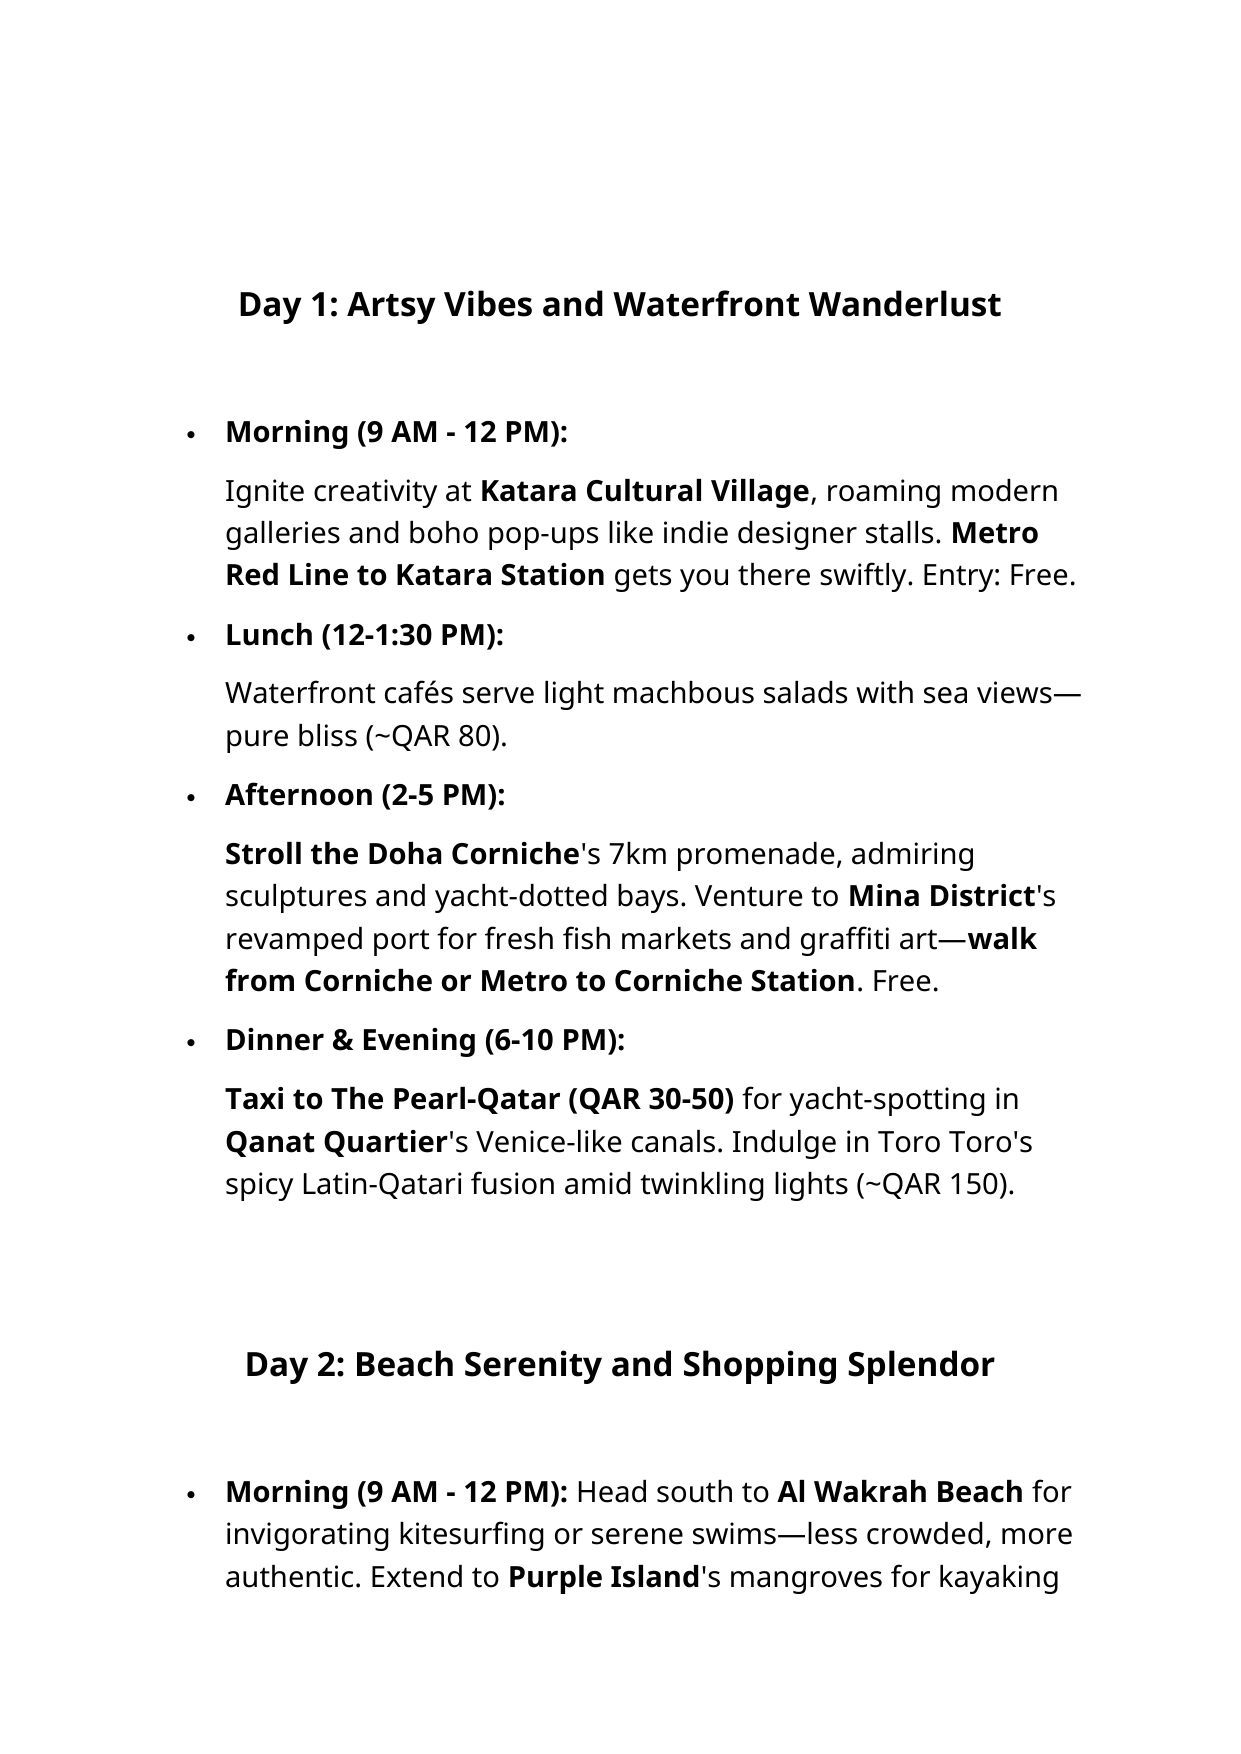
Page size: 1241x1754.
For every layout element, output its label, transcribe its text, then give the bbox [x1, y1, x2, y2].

text Day 2: Beach Serenity and Shopping Splendor [150, 1341, 1090, 1386]
text Taxi to The Pearl-Qatar (QAR 30-50) for yacht-spotting in Qanat Quartier's Venice-like canals. Indulge in Toro Toro's spicy Latin-Qatari fusion amid twinkling lights (~QAR 150). [225, 1079, 1090, 1203]
list Lunch (12-1:30 PM): [187, 614, 1090, 653]
text Waterfront cafés serve light machbous salads with sea views—pure bliss (~QAR 80). [225, 673, 1090, 755]
list Dinner & Evening (6-10 PM): [187, 1019, 1090, 1059]
text Day 1: Artsy Vibes and Waterfront Wanderlust [150, 280, 1090, 326]
list Afternoon (2-5 PM): [187, 774, 1090, 814]
text Ignite creativity at Katara Cultural Village, roaming modern galleries and boho pop-ups like indie designer stalls. Metro Red Line to Katara Station gets you there swiftly. Entry: Free. [225, 470, 1090, 594]
list Morning (9 AM - 12 PM): [187, 411, 1090, 451]
list Morning (9 AM - 12 PM): Head south to Al Wakrah Beach for invigorating kitesurfing or serene swims—less crowded, more authentic. Extend to Purple Island's mangroves for kayaking [187, 1471, 1090, 1596]
text Stroll the Doha Corniche's 7km promenade, admiring sculptures and yacht-dotted bays. Venture to Mina District's revamped port for fresh fish markets and graffiti art—walk from Corniche or Metro to Corniche Station. Free. [225, 833, 1090, 1000]
